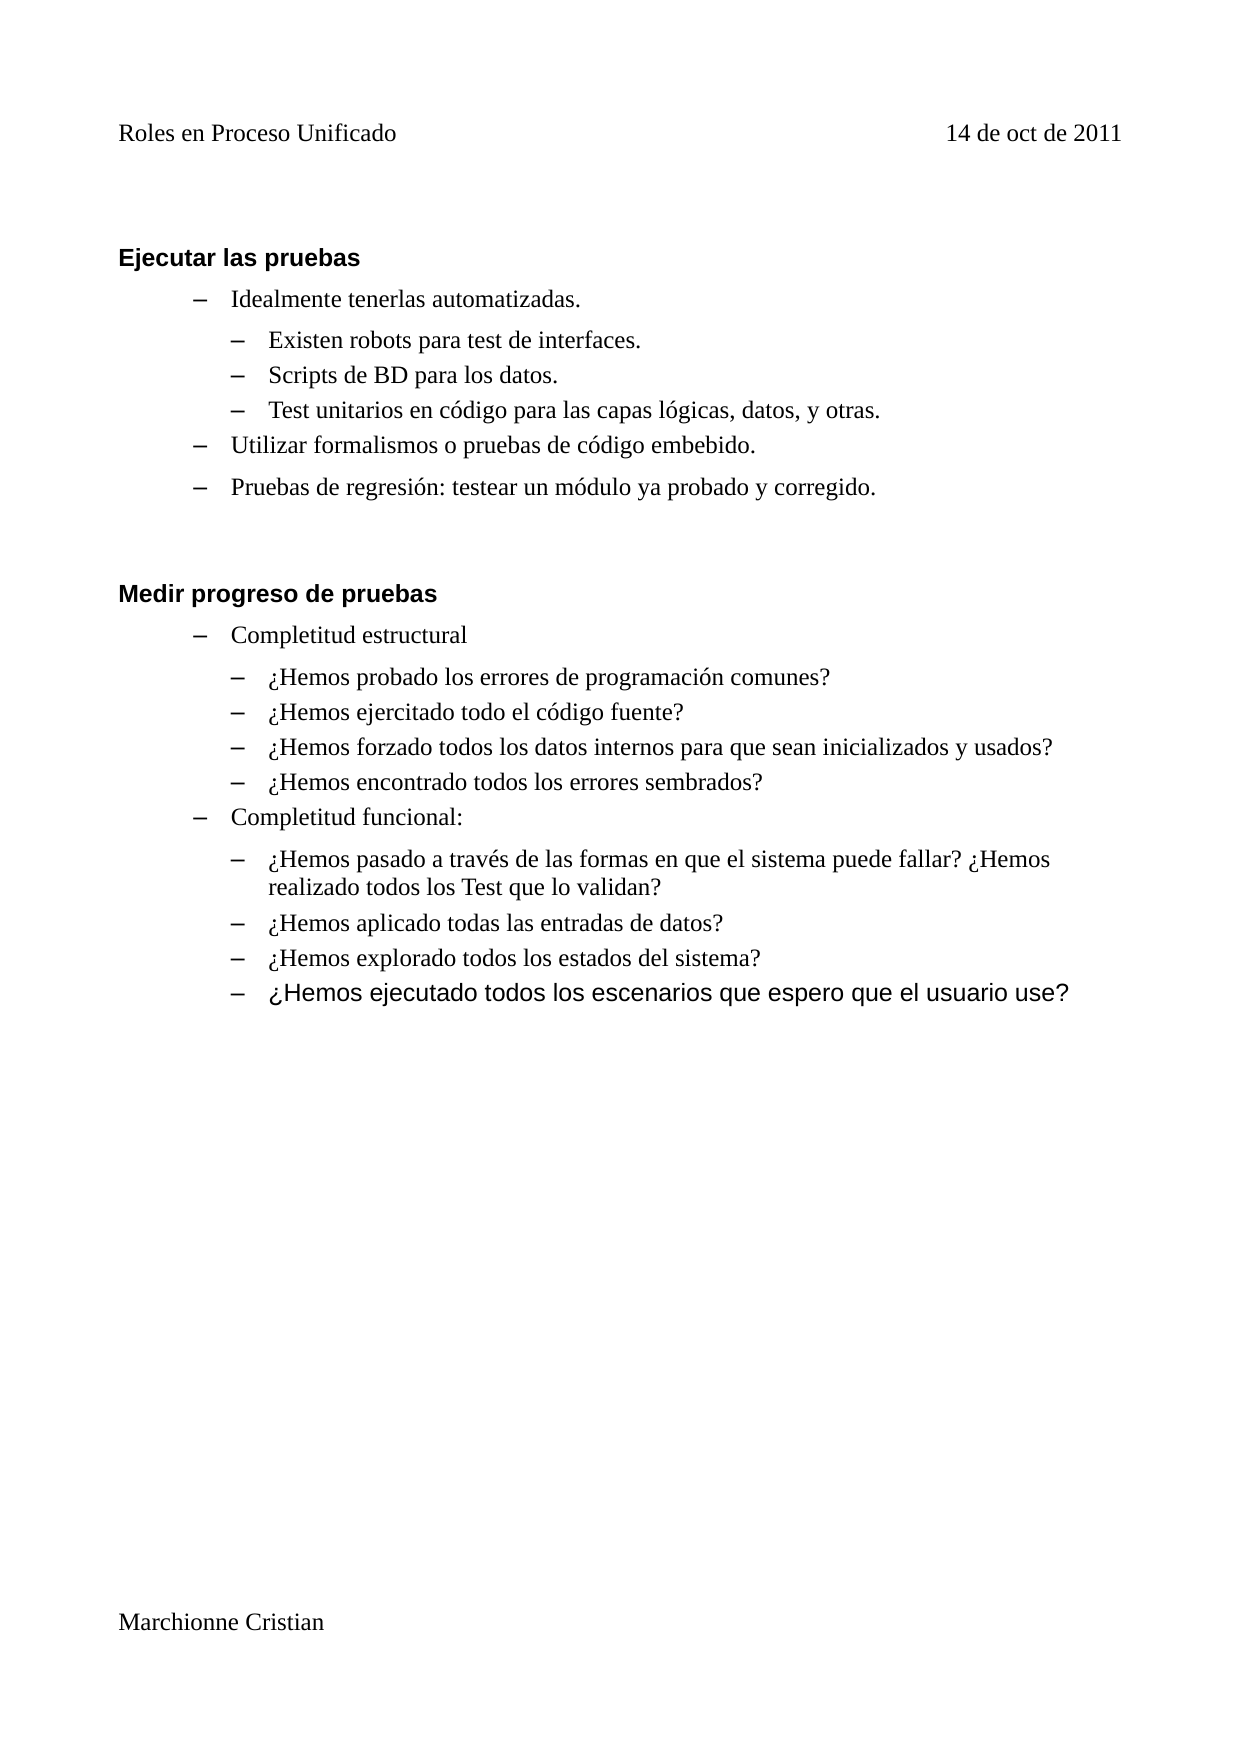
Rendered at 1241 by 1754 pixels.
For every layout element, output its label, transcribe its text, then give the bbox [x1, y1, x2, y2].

list Scripts de BD para los datos. [231, 360, 1122, 389]
list ¿Hemos explorado todos los estados del sistema? [231, 943, 1122, 972]
list Completitud estructural [193, 620, 1122, 649]
list ¿Hemos aplicado todas las entradas de datos? [231, 908, 1122, 936]
list Test unitarios en código para las capas lógicas, datos, y otras. [231, 395, 1122, 424]
list ¿Hemos forzado todos los datos internos para que sean inicializados y usados? [231, 732, 1122, 761]
list ¿Hemos encontrado todos los errores sembrados? [231, 767, 1122, 796]
subtitle Medir progreso de pruebas [118, 579, 1122, 608]
list ¿Hemos probado los errores de programación comunes? [231, 662, 1122, 690]
list Idealmente tenerlas automatizadas. [193, 284, 1122, 312]
list Existen robots para test de interfaces. [231, 325, 1122, 354]
list ¿Hemos ejecutado todos los escenarios que espero que el usuario use? [231, 978, 1122, 1007]
list Completitud funcional: [193, 802, 1122, 831]
list Utilizar formalismos o pruebas de código embebido. [193, 431, 1122, 459]
list Pruebas de regresión: testear un módulo ya probado y corregido. [193, 472, 1122, 501]
list ¿Hemos ejercitado todo el código fuente? [231, 697, 1122, 726]
subtitle Ejecutar las pruebas [118, 243, 1122, 271]
list ¿Hemos pasado a través de las formas en que el sistema puede fallar? ¿Hemos realizado todos los Test que lo validan? [231, 844, 1122, 901]
